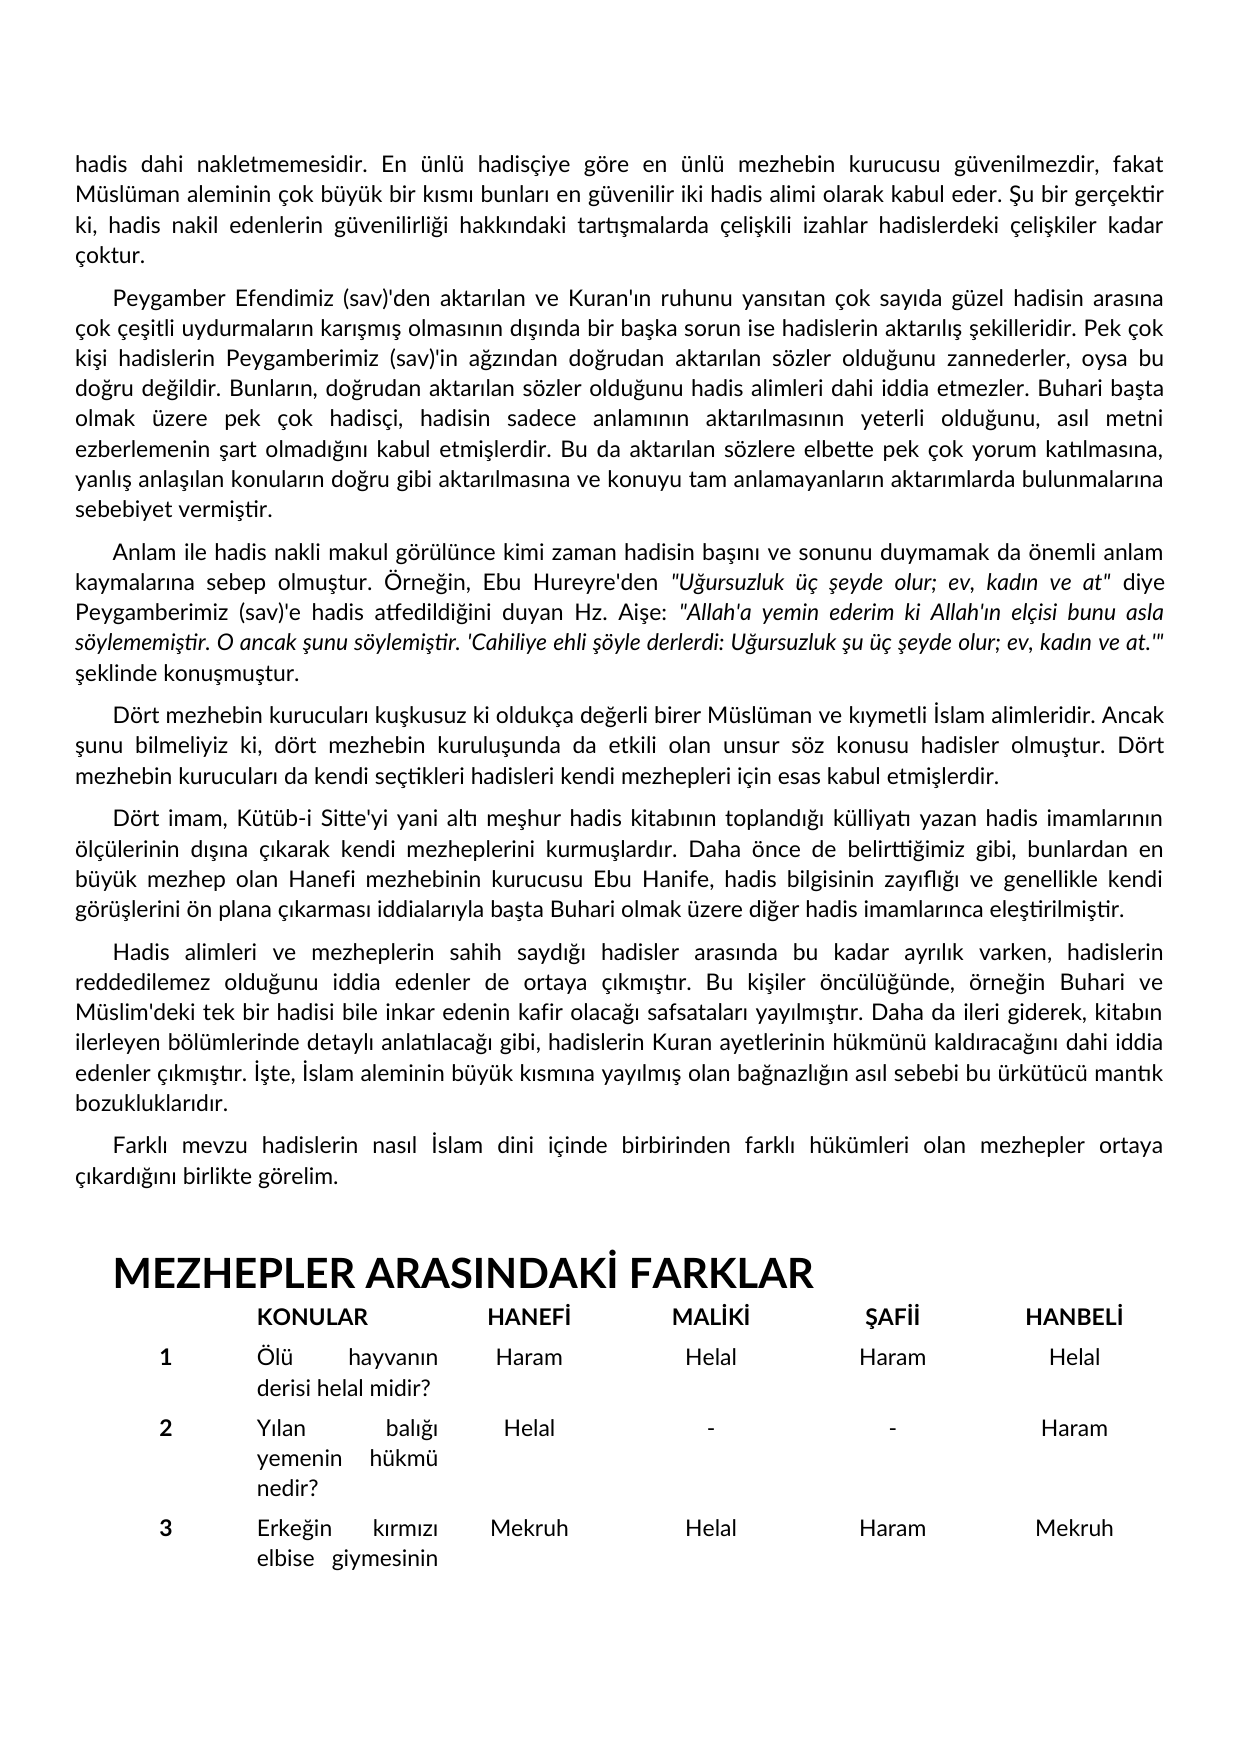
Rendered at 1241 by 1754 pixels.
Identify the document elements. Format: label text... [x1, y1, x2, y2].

table_header KONULAR [257, 1303, 438, 1343]
table_cell Mekruh [438, 1514, 620, 1571]
text Farklı mevzu hadislerin nasıl İslam dini içinde birbirinden farklı hükümleri olan mezhepler ortaya çıkardığını birlikte görelim. [75, 1131, 1165, 1189]
table_cell 3 [75, 1514, 257, 1571]
text Peygamber Efendimiz (sav)'den aktarılan ve Kuran'ın ruhunu yansıtan çok sayıda güzel hadisin arasına çok çeşitli uydurmaların karışmış olmasının dışında bir başka sorun ise hadislerin aktarılış şekilleridir. Pek çok kişi hadislerin Peygamberimiz (sav)'in ağzından doğrudan aktarılan sözler olduğunu zannederler, oysa bu doğru değildir. Bunların, doğrudan aktarılan sözler olduğunu hadis alimleri dahi iddia etmezler. Buhari başta olmak üzere pek çok hadisçi, hadisin sadece anlamının aktarılmasının yeterli olduğunu, asıl metni ezberlemenin şart olmadığını kabul etmişlerdir. Bu da aktarılan sözlere elbette pek çok yorum katılmasına, yanlış anlaşılan konuların doğru gibi aktarılmasına ve konuyu tam anlamayanların aktarımlarda bulunmalarına sebebiyet vermiştir. [75, 283, 1165, 522]
table_header HANBELİ [984, 1303, 1165, 1343]
table_header MALİKİ [620, 1303, 802, 1343]
table_cell Helal [438, 1413, 620, 1514]
table_cell Helal [984, 1343, 1165, 1413]
table_header ŞAFİİ [802, 1303, 983, 1343]
table_cell Mekruh [984, 1514, 1165, 1571]
table_cell Yılan balığı yemenin hükmü nedir? [257, 1413, 438, 1514]
table_header [75, 1303, 257, 1343]
table_cell Haram [802, 1514, 983, 1571]
text Dört mezhebin kurucuları kuşkusuz ki oldukça değerli birer Müslüman ve kıymetli İslam alimleridir. Ancak şunu bilmeliyiz ki, dört mezhebin kuruluşunda da etkili olan unsur söz konusu hadisler olmuştur. Dört mezhebin kurucuları da kendi seçtikleri hadisleri kendi mezhepleri için esas kabul etmişlerdir. [75, 701, 1165, 789]
table_cell 2 [75, 1413, 257, 1514]
text Hadis alimleri ve mezheplerin sahih saydığı hadisler arasında bu kadar ayrılık varken, hadislerin reddedilemez olduğunu iddia edenler de ortaya çıkmıştır. Bu kişiler öncülüğünde, örneğin Buhari ve Müslim'deki tek bir hadisi bile inkar edenin kafir olacağı safsataları yayılmıştır. Daha da ileri giderek, kitabın ilerleyen bölümlerinde detaylı anlatılacağı gibi, hadislerin Kuran ayetlerinin hükmünü kaldıracağını dahi iddia edenler çıkmıştır. İşte, İslam aleminin büyük kısmına yayılmış olan bağnazlığın asıl sebebi bu ürkütücü mantık bozukluklarıdır. [75, 937, 1165, 1116]
table_cell Haram [438, 1343, 620, 1413]
table_cell Haram [802, 1343, 983, 1413]
subtitle MEZHEPLER ARASINDAKİ FARKLAR [112, 1247, 1165, 1297]
table_cell Ölü hayvanın derisi helal midir? [257, 1343, 438, 1413]
text hadis dahi nakletmemesidir. En ünlü hadisçiye göre en ünlü mezhebin kurucusu güvenilmezdir, fakat Müslüman aleminin çok büyük bir kısmı bunları en güvenilir iki hadis alimi olarak kabul eder. Şu bir gerçektir ki, hadis nakil edenlerin güvenilirliği hakkındaki tartışmalarda çelişkili izahlar hadislerdeki çelişkiler kadar çoktur. [75, 150, 1165, 268]
table_cell Helal [620, 1514, 802, 1571]
text Anlam ile hadis nakli makul görülünce kimi zaman hadisin başını ve sonunu duymamak da önemli anlam kaymalarına sebep olmuştur. Örneğin, Ebu Hureyre'den "Uğursuzluk üç şeyde olur; ev, kadın ve at" diye Peygamberimiz (sav)'e hadis atfedildiğini duyan Hz. Aişe: "Allah'a yemin ederim ki Allah'ın elçisi bunu asla söylememiştir. O ancak şunu söylemiştir. 'Cahiliye ehli şöyle derlerdi: Uğursuzluk şu üç şeyde olur; ev, kadın ve at.'" şeklinde konuşmuştur. [75, 537, 1165, 686]
table_cell - [620, 1413, 802, 1514]
table_header HANEFİ [438, 1303, 620, 1343]
table_cell Haram [984, 1413, 1165, 1514]
table_cell 1 [75, 1343, 257, 1413]
table_cell Helal [620, 1343, 802, 1413]
table_cell Erkeğin kırmızı elbise giymesinin [257, 1514, 438, 1571]
text Dört imam, Kütüb-i Sitte'yi yani altı meşhur hadis kitabının toplandığı külliyatı yazan hadis imamlarının ölçülerinin dışına çıkarak kendi mezheplerini kurmuşlardır. Daha önce de belirttiğimiz gibi, bunlardan en büyük mezhep olan Hanefi mezhebinin kurucusu Ebu Hanife, hadis bilgisinin zayıflığı ve genellikle kendi görüşlerini ön plana çıkarması iddialarıyla başta Buhari olmak üzere diğer hadis imamlarınca eleştirilmiştir. [75, 804, 1165, 922]
table_cell - [802, 1413, 983, 1514]
